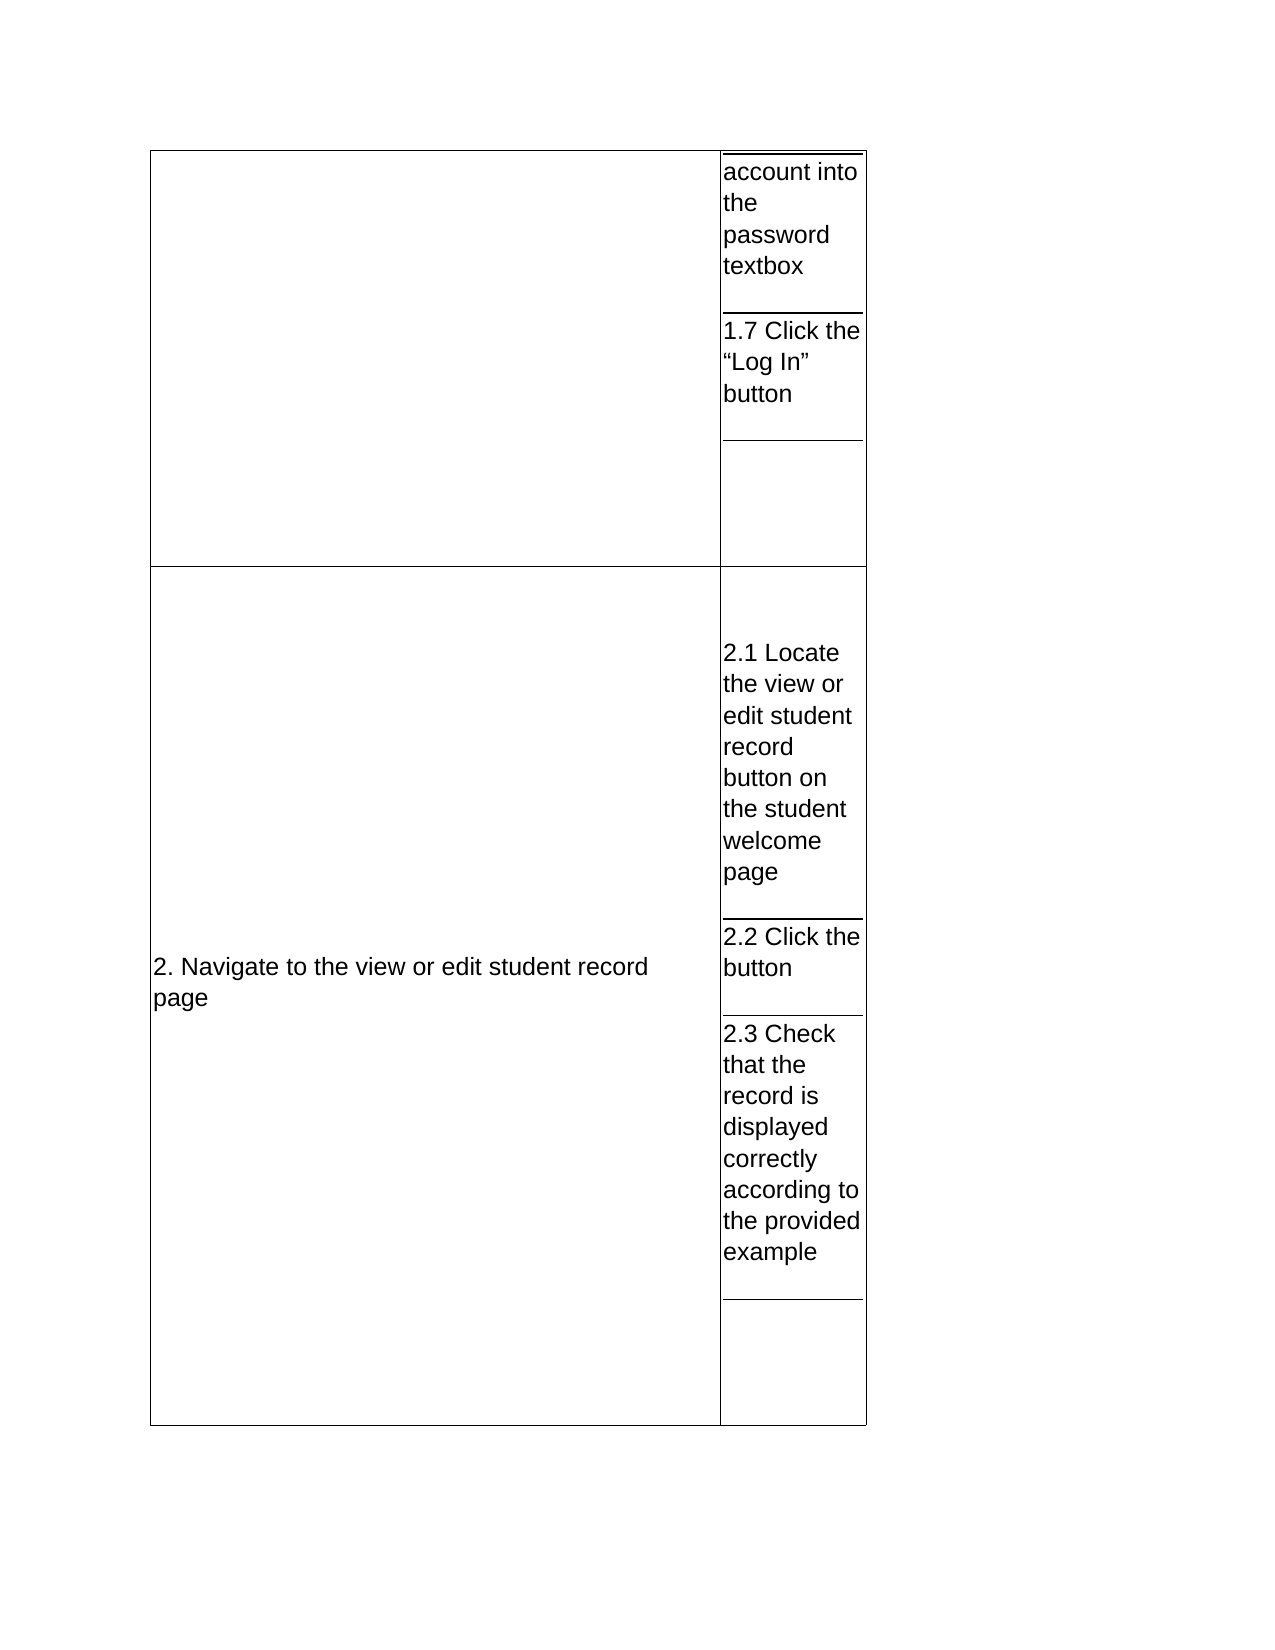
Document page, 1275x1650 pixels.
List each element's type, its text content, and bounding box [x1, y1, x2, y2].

table_cell 1.7 Click the “Log In” button [723, 314, 863, 440]
table_cell [721, 151, 866, 566]
table_cell [151, 151, 720, 566]
table_cell 2.3 Check that the record is displayed correctly according to the provided example [723, 1016, 863, 1298]
table_cell 2. Navigate to the view or edit student record page [151, 567, 720, 1424]
table_cell account into the password textbox [723, 155, 863, 312]
table_header 2.1 Locate the view or edit student record button on the student welcome page [723, 636, 863, 918]
table_cell [723, 1300, 863, 1361]
table_cell [723, 441, 863, 502]
table_cell 2.2 Click the button [723, 920, 863, 1014]
table_cell [721, 567, 866, 1424]
